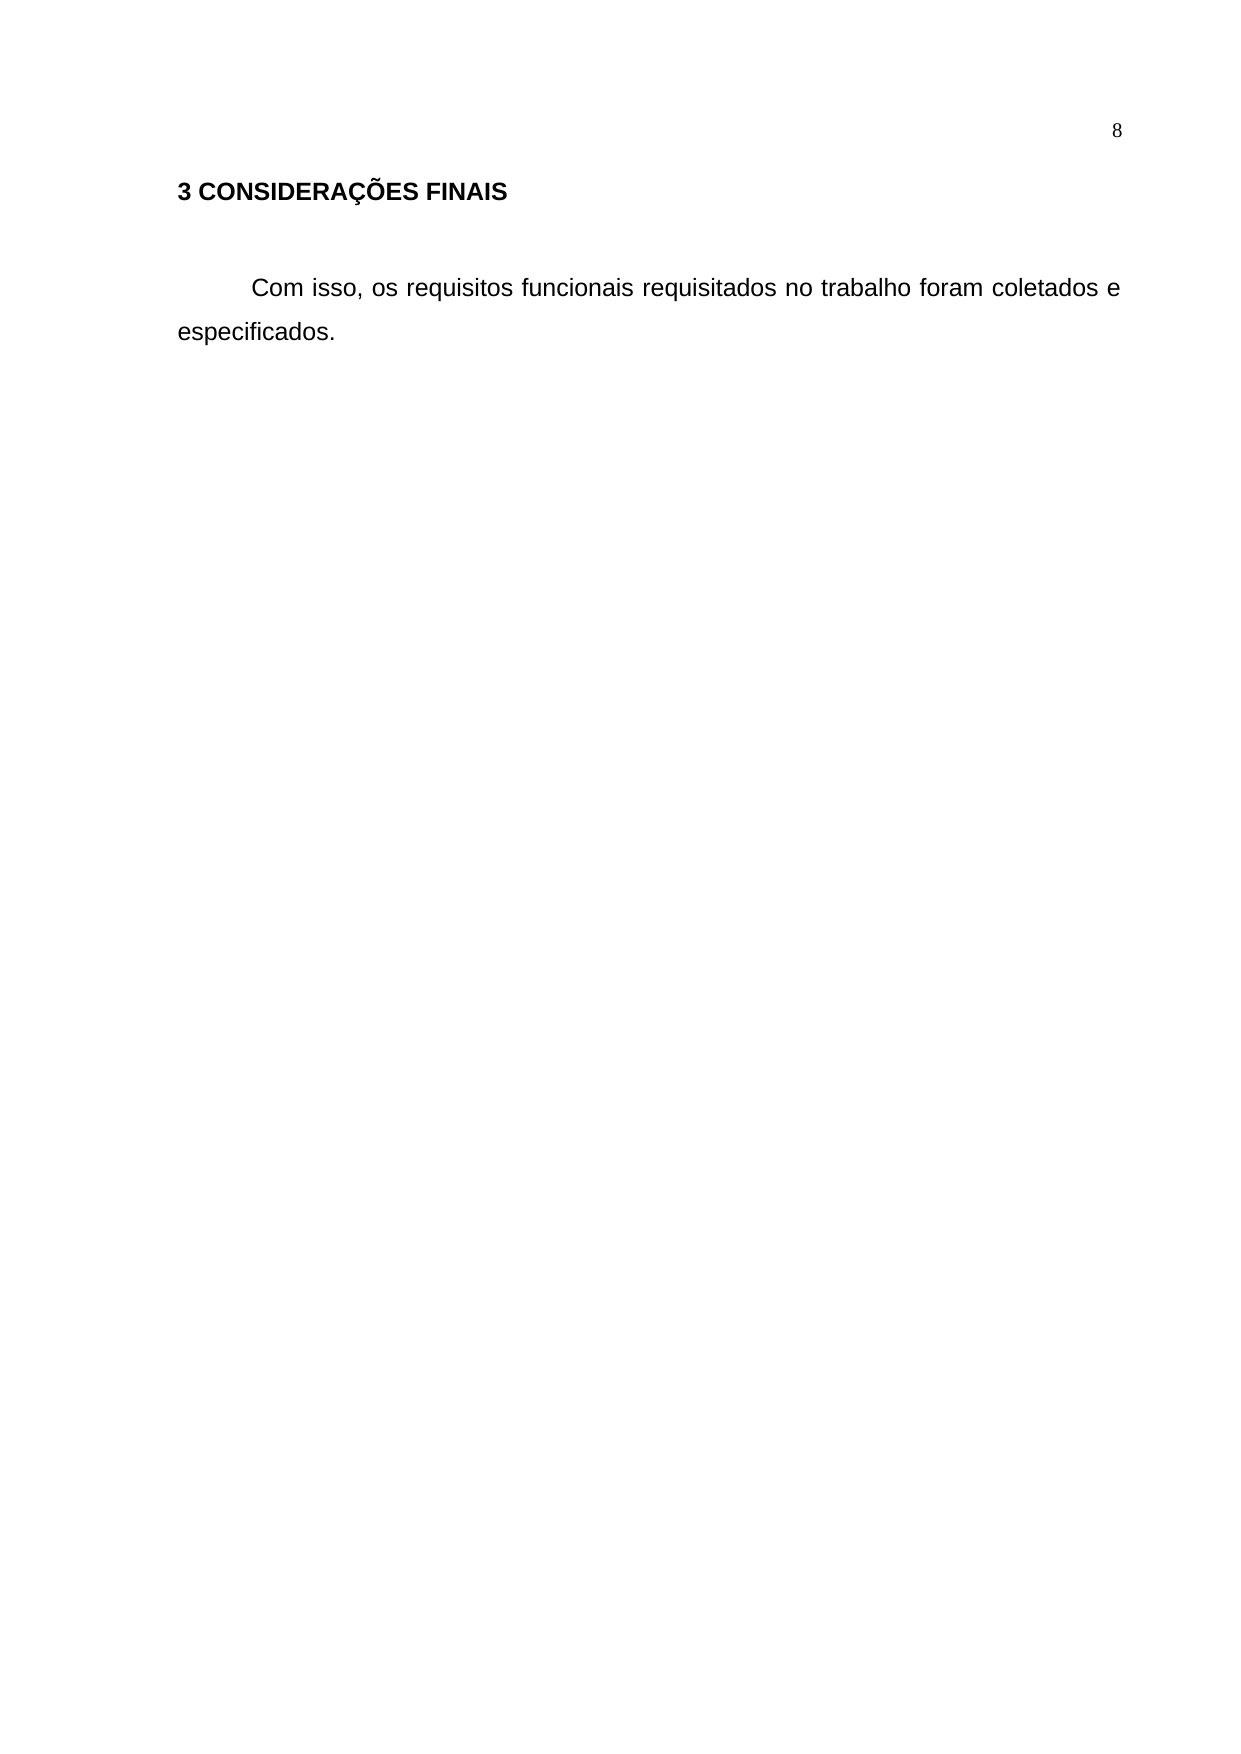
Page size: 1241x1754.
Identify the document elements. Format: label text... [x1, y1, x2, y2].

subtitle Considerações finais [177, 177, 1122, 206]
text Com isso, os requisitos funcionais requisitados no trabalho foram coletados e especificados. [177, 273, 1122, 345]
